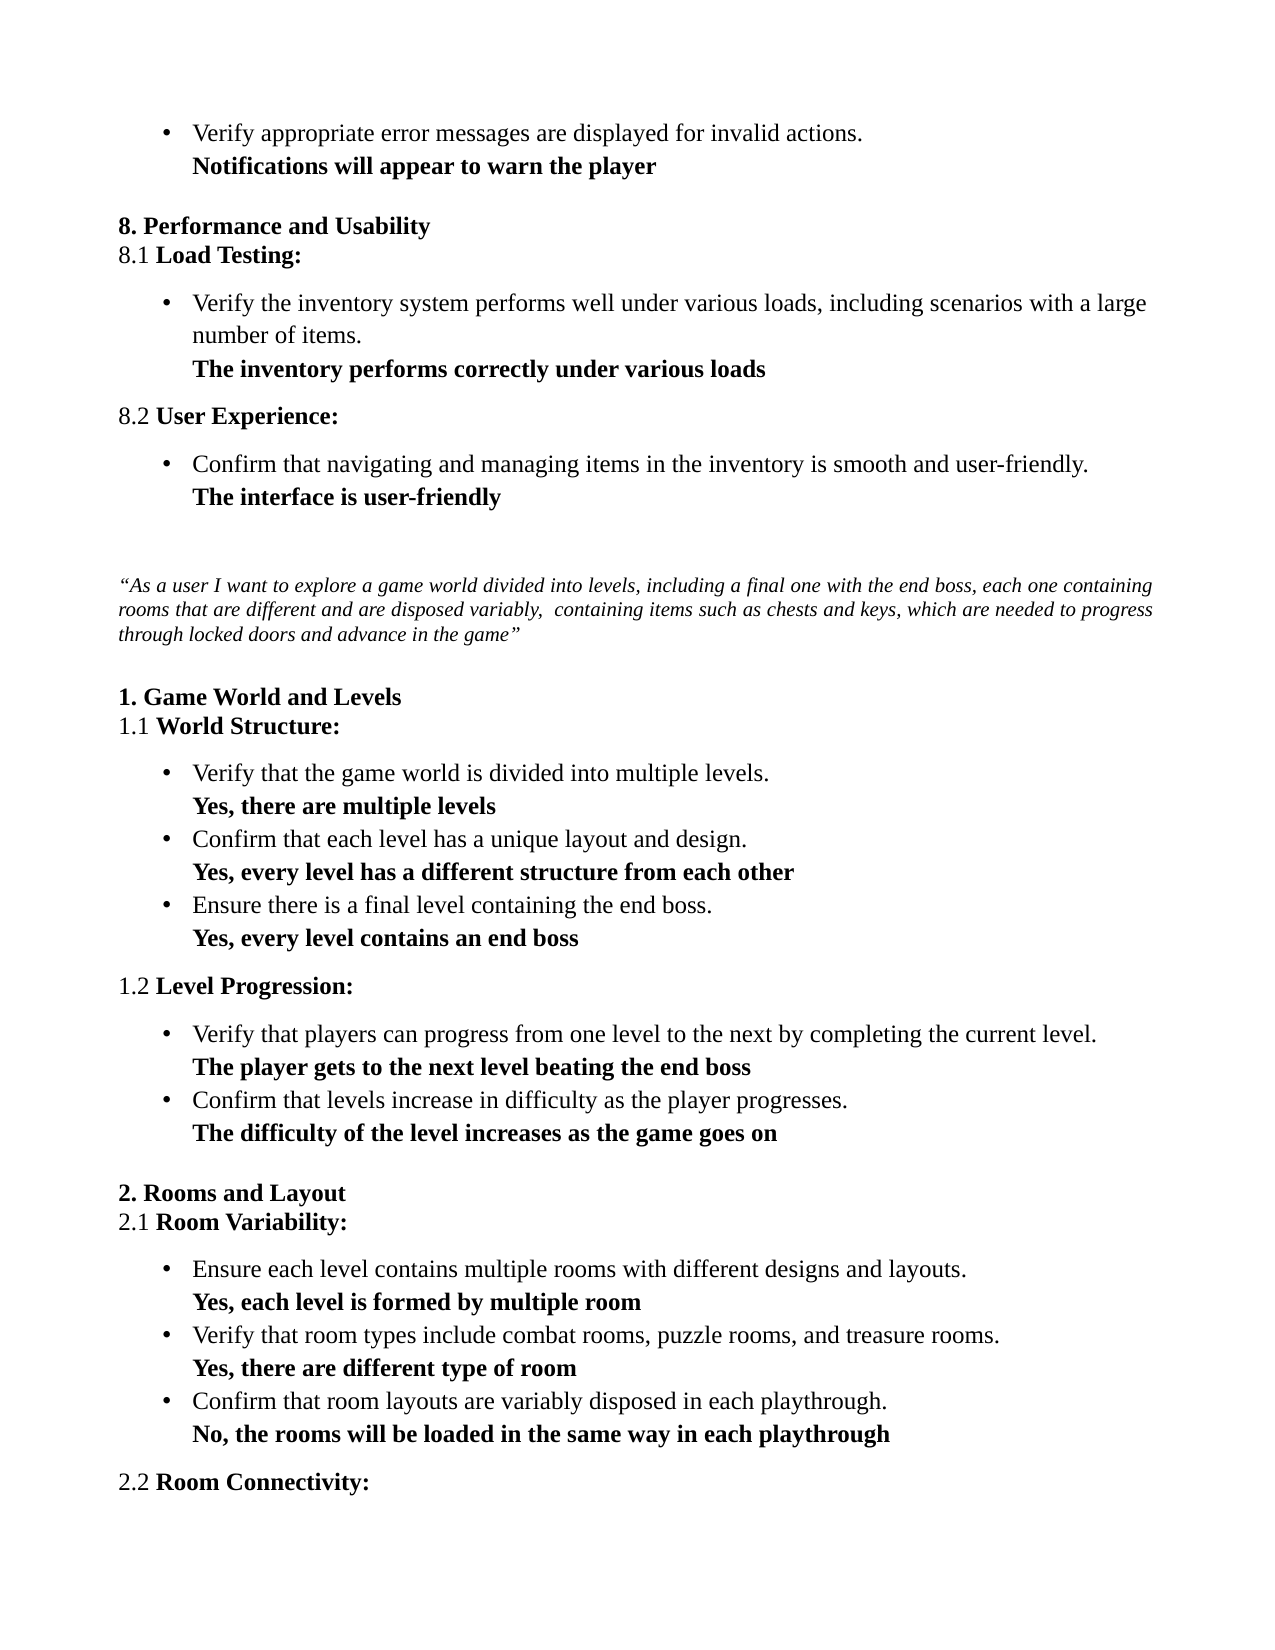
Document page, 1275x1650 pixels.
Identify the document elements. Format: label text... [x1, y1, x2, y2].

list Confirm that room layouts are variably disposed in each playthrough. No, the rooms will be loaded in the same way in each playthrough [162, 1386, 1157, 1448]
list Confirm that levels increase in difficulty as the player progresses. The difficulty of the level increases as the game goes on [162, 1085, 1157, 1147]
list Ensure there is a final level containing the end boss. Yes, every level contains an end boss [162, 891, 1157, 952]
text 8.1 Load Testing: [118, 240, 1157, 269]
list Verify the inventory system performs well under various loads, including scenarios with a large number of items. The inventory performs correctly under various loads [162, 288, 1157, 382]
text “As a user I want to explore a game world divided into levels, including a final one with the end boss, each one containing rooms that are different and are disposed variably, containing items such as chests and keys, which are needed to progress through locked doors and advance in the game” [118, 573, 1157, 646]
subtitle 8. Performance and Usability [118, 211, 1157, 240]
text 8.2 User Experience: [118, 401, 1157, 430]
subtitle 1. Game World and Levels [118, 682, 1157, 711]
list Verify that players can progress from one level to the next by completing the current level. The player gets to the next level beating the end boss [162, 1019, 1157, 1081]
list Ensure each level contains multiple rooms with different designs and layouts. Yes, each level is formed by multiple room [162, 1254, 1157, 1316]
subtitle 2. Rooms and Layout [118, 1178, 1157, 1207]
list Confirm that each level has a unique layout and design. Yes, every level has a different structure from each other [162, 824, 1157, 886]
text 1.2 Level Progression: [118, 971, 1157, 1000]
text 1.1 World Structure: [118, 711, 1157, 739]
text 2.2 Room Connectivity: [118, 1467, 1157, 1496]
list Confirm that navigating and managing items in the inventory is smooth and user-friendly. The interface is user-friendly [162, 449, 1157, 511]
list Verify appropriate error messages are displayed for invalid actions. Notifications will appear to warn the player [162, 118, 1157, 180]
list Verify that the game world is divided into multiple levels. Yes, there are multiple levels [162, 758, 1157, 820]
text 2.1 Room Variability: [118, 1207, 1157, 1235]
list Verify that room types include combat rooms, puzzle rooms, and treasure rooms. Yes, there are different type of room [162, 1320, 1157, 1382]
